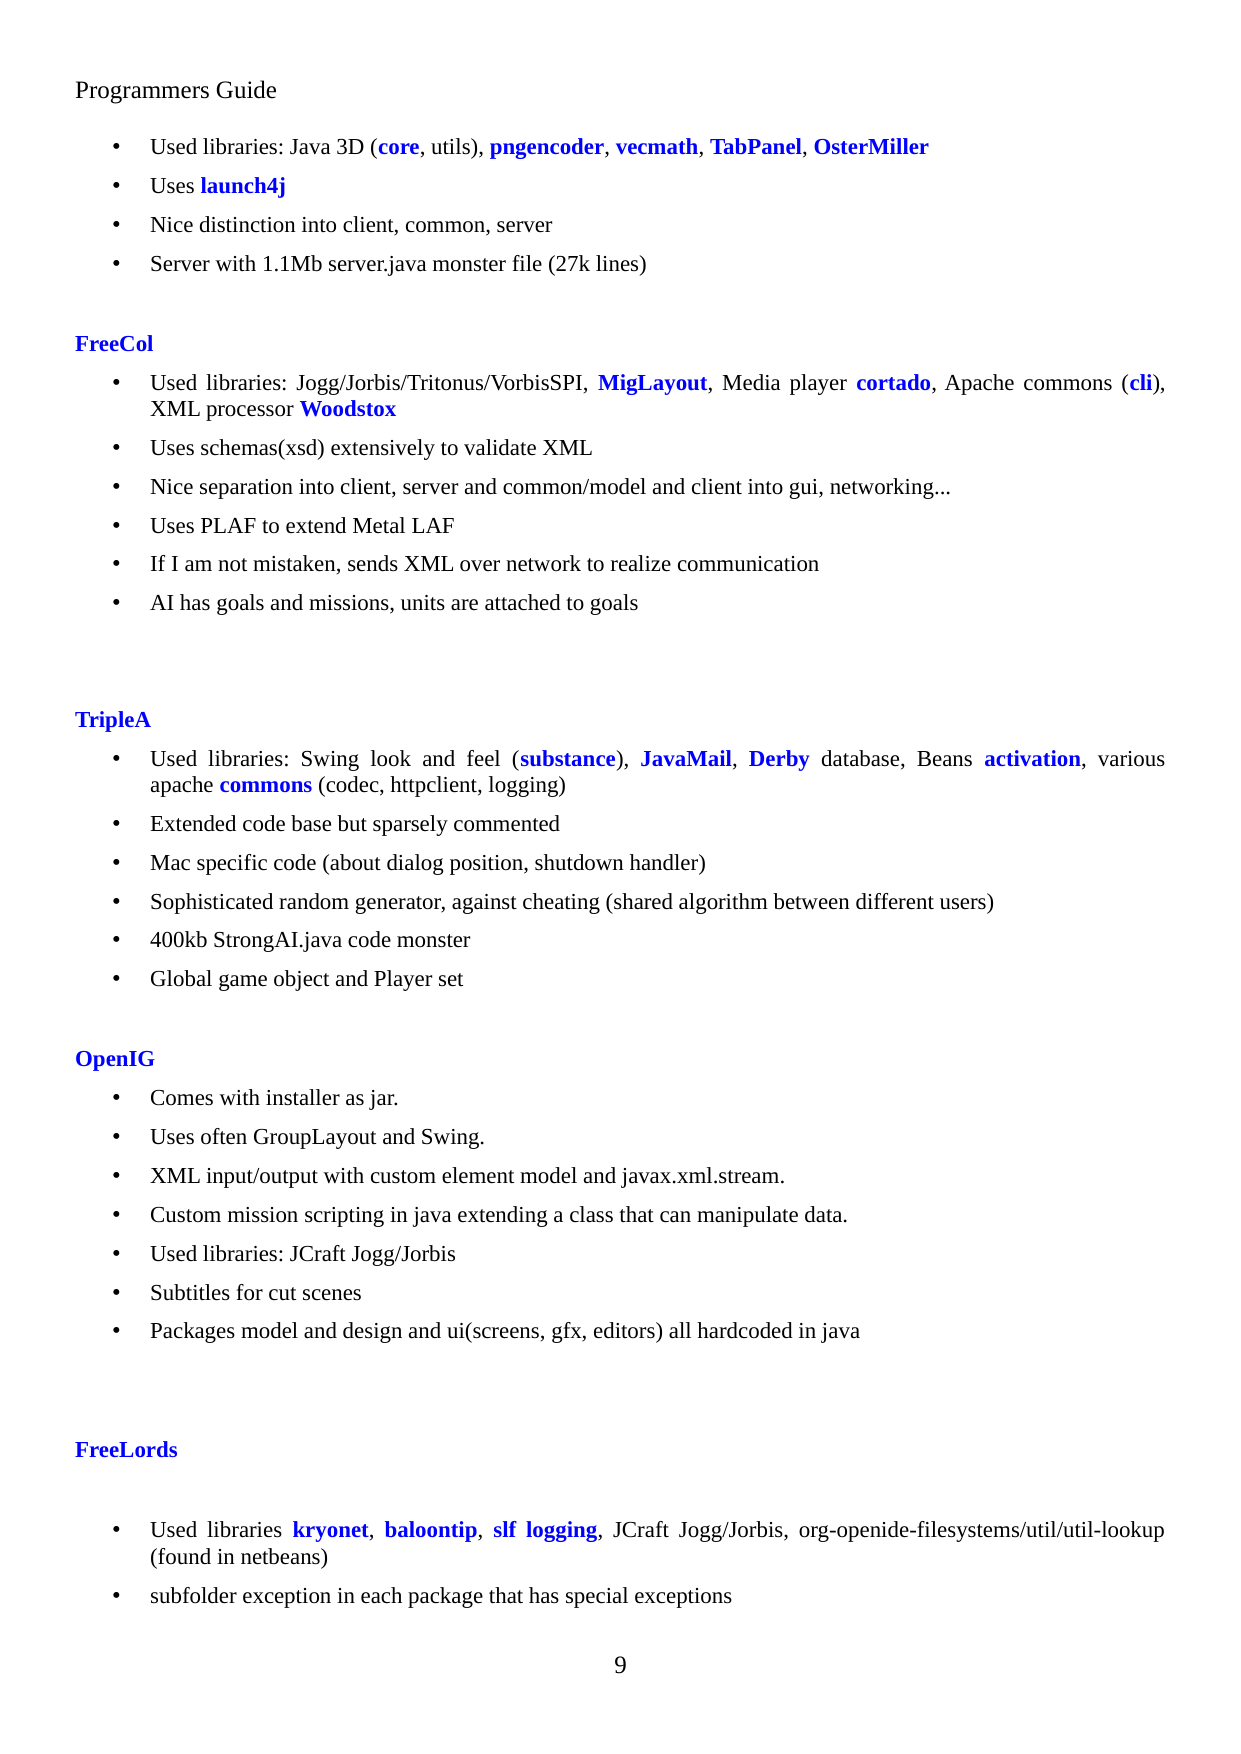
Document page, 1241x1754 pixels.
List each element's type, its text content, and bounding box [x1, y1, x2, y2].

list Uses schemas(xsd) extensively to validate XML [112, 434, 1166, 460]
list 400kb StrongAI.java code monster [112, 927, 1166, 953]
list subfolder exception in each package that has special exceptions [112, 1582, 1166, 1608]
list Used libraries: Java 3D (core, utils), pngencoder, vecmath, TabPanel, OsterMiller [112, 133, 1166, 159]
list Comes with installer as jar. [112, 1084, 1166, 1111]
list Packages model and design and ui(screens, gfx, editors) all hardcoded in java [112, 1317, 1166, 1344]
text TripleA [75, 706, 1166, 732]
list Uses often GroupLayout and Swing. [112, 1123, 1166, 1149]
list Nice separation into client, server and common/model and client into gui, networking... [112, 473, 1166, 499]
list If I am not mistaken, sends XML over network to realize communication [112, 551, 1166, 577]
list AI has goals and missions, units are attached to goals [112, 589, 1166, 616]
list Sophisticated random generator, against cheating (shared algorithm between different users) [112, 888, 1166, 914]
list Subtitles for cut scenes [112, 1279, 1166, 1305]
list Global game object and Player set [112, 965, 1166, 992]
list Used libraries: JCraft Jogg/Jorbis [112, 1240, 1166, 1266]
list Mac specific code (about dialog position, shutdown handler) [112, 849, 1166, 875]
list Used libraries: Jogg/Jorbis/Tritonus/VorbisSPI, MigLayout, Media player cortado, Apache commons (cli), XML processor Woodstox [112, 369, 1166, 421]
list Used libraries kryonet, baloontip, slf logging, JCraft Jogg/Jorbis, org-openide-filesystems/util/util-lookup (found in netbeans) [112, 1517, 1166, 1569]
text OpenIG [75, 1046, 1166, 1072]
list Uses PLAF to extend Metal LAF [112, 512, 1166, 538]
text FreeCol [75, 330, 1166, 356]
text FreeLords [75, 1436, 1166, 1463]
list Extended code base but sparsely commented [112, 810, 1166, 836]
list Used libraries: Swing look and feel (substance), JavaMail, Derby database, Beans activation, various apache commons (codec, httpclient, logging) [112, 745, 1166, 797]
list Custom mission scripting in java extending a class that can manipulate data. [112, 1201, 1166, 1227]
list Uses launch4j [112, 172, 1166, 198]
list Server with 1.1Mb server.java monster file (27k lines) [112, 250, 1166, 276]
list Nice distinction into client, common, server [112, 211, 1166, 237]
list XML input/output with custom element model and javax.xml.stream. [112, 1162, 1166, 1188]
